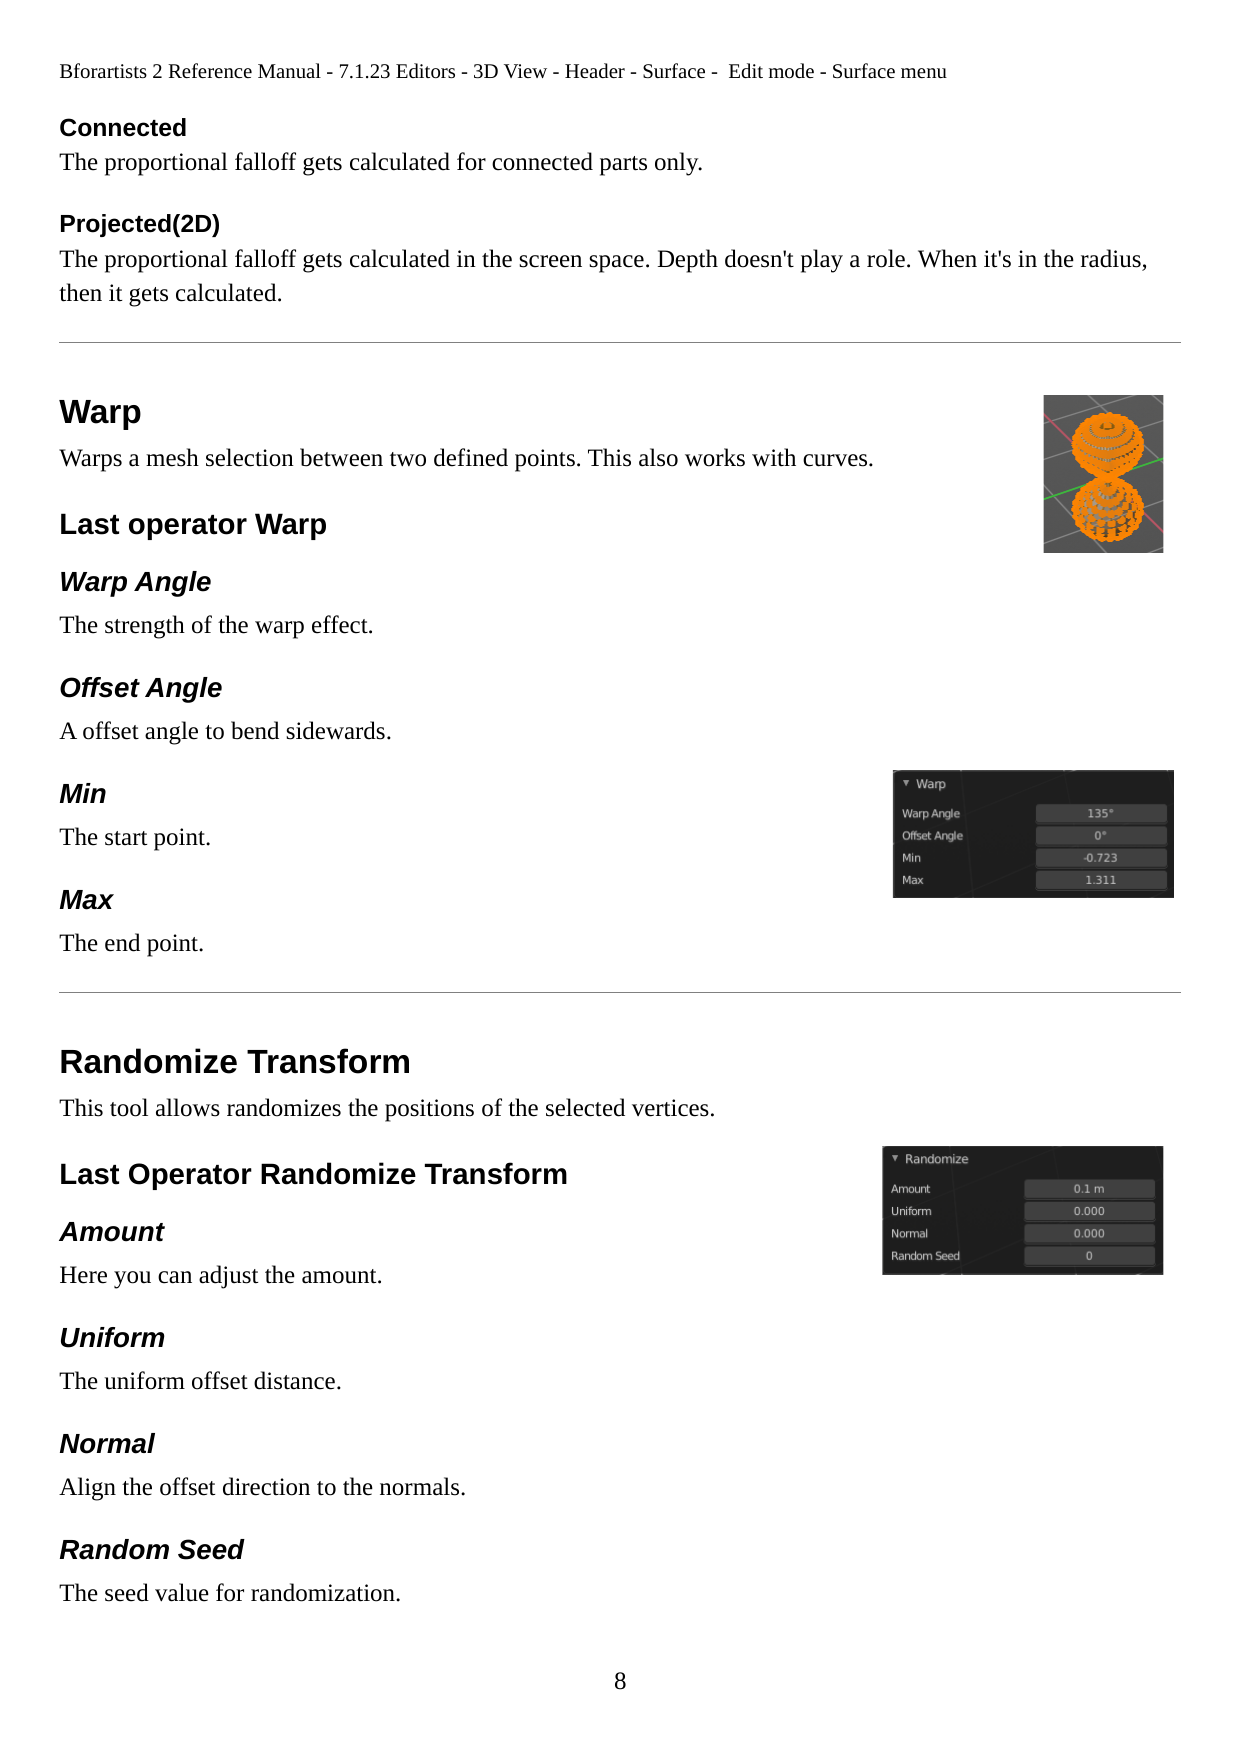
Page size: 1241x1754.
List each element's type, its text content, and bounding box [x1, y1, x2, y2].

subtitle [1174, 778, 1181, 809]
subtitle Offset Angle [59, 672, 1181, 704]
subtitle Amount [59, 1216, 882, 1247]
text A offset angle to bend sidewards. [59, 716, 1181, 745]
text Warps a mesh selection between two defined points. This also works with curves. [59, 443, 1043, 472]
subtitle Warp [59, 392, 1181, 431]
picture [882, 1146, 1164, 1275]
text The proportional falloff gets calculated in the screen space. Depth doesn't play a role. When it's in the radius, then it gets calculated. [59, 244, 1181, 307]
subtitle Last operator Warp [59, 507, 1043, 541]
text This tool allows randomizes the positions of the selected vertices. [59, 1093, 1181, 1122]
text Align the offset direction to the normals. [59, 1472, 1181, 1501]
text Here you can adjust the amount. [59, 1260, 1181, 1289]
text The proportional falloff gets calculated for connected parts only. [59, 147, 1181, 176]
text The uniform offset distance. [59, 1366, 1181, 1395]
subtitle Random Seed [59, 1533, 1181, 1565]
subtitle Warp Angle [59, 566, 1181, 598]
subtitle Last Operator Randomize Transform [59, 1157, 882, 1191]
picture [1043, 395, 1164, 553]
subtitle Min [59, 778, 892, 809]
text The strength of the warp effect. [59, 610, 1181, 639]
text The seed value for randomization. [59, 1578, 1181, 1607]
picture [892, 770, 1174, 898]
subtitle [1164, 507, 1181, 541]
subtitle Randomize Transform [59, 1042, 1181, 1081]
subtitle Max [59, 884, 1181, 916]
subtitle Connected [59, 113, 1181, 141]
subtitle [1164, 1216, 1181, 1247]
text The start point. [59, 822, 892, 851]
text The end point. [59, 928, 1181, 957]
subtitle Projected(2D) [59, 209, 1181, 237]
subtitle Normal [59, 1427, 1181, 1459]
subtitle Uniform [59, 1322, 1181, 1353]
